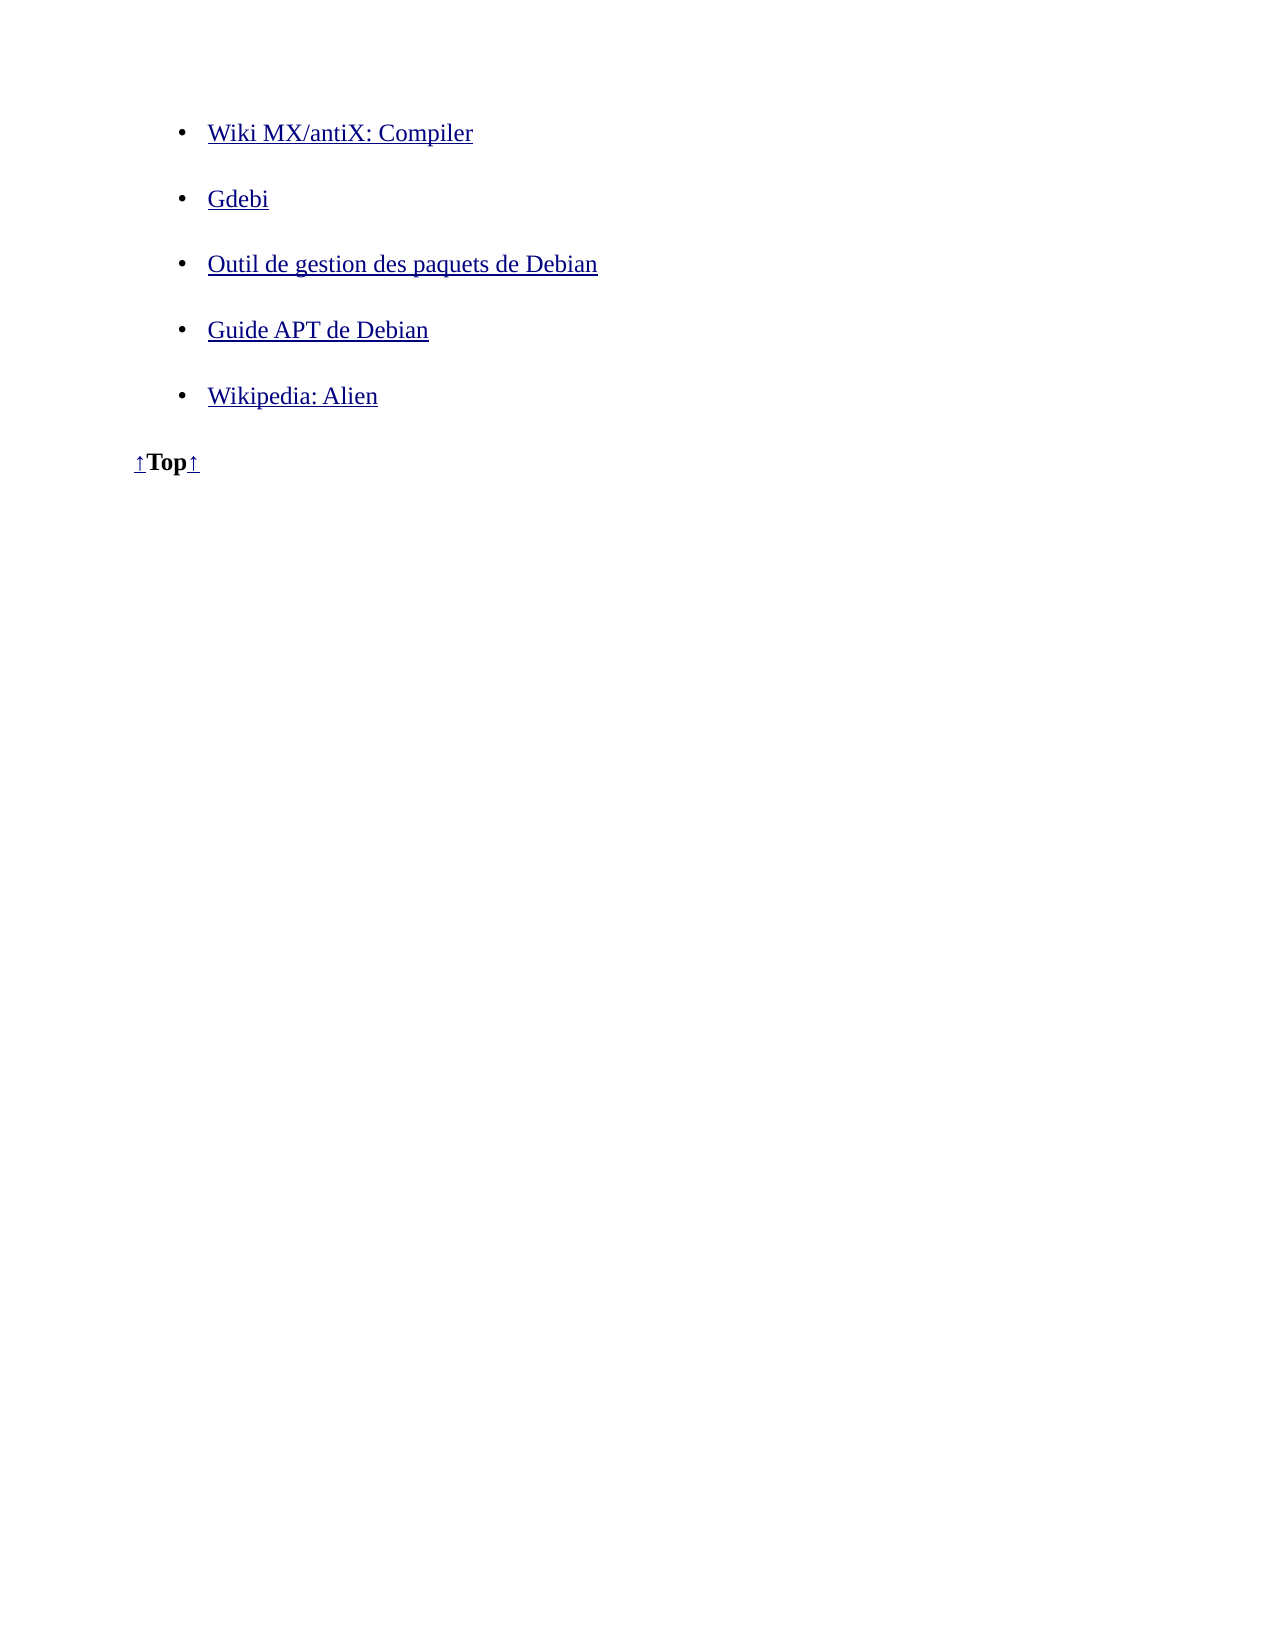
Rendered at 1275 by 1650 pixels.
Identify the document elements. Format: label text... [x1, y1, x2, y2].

list Outil de gestion des paquets de Debian [178, 249, 1141, 278]
list Wikipedia: Alien [178, 381, 1141, 410]
list Wiki MX/antiX: Compiler [178, 118, 1141, 147]
text ↑Top↑ [134, 447, 1141, 476]
list Guide APT de Debian [178, 315, 1141, 344]
list Gdebi [178, 184, 1141, 213]
